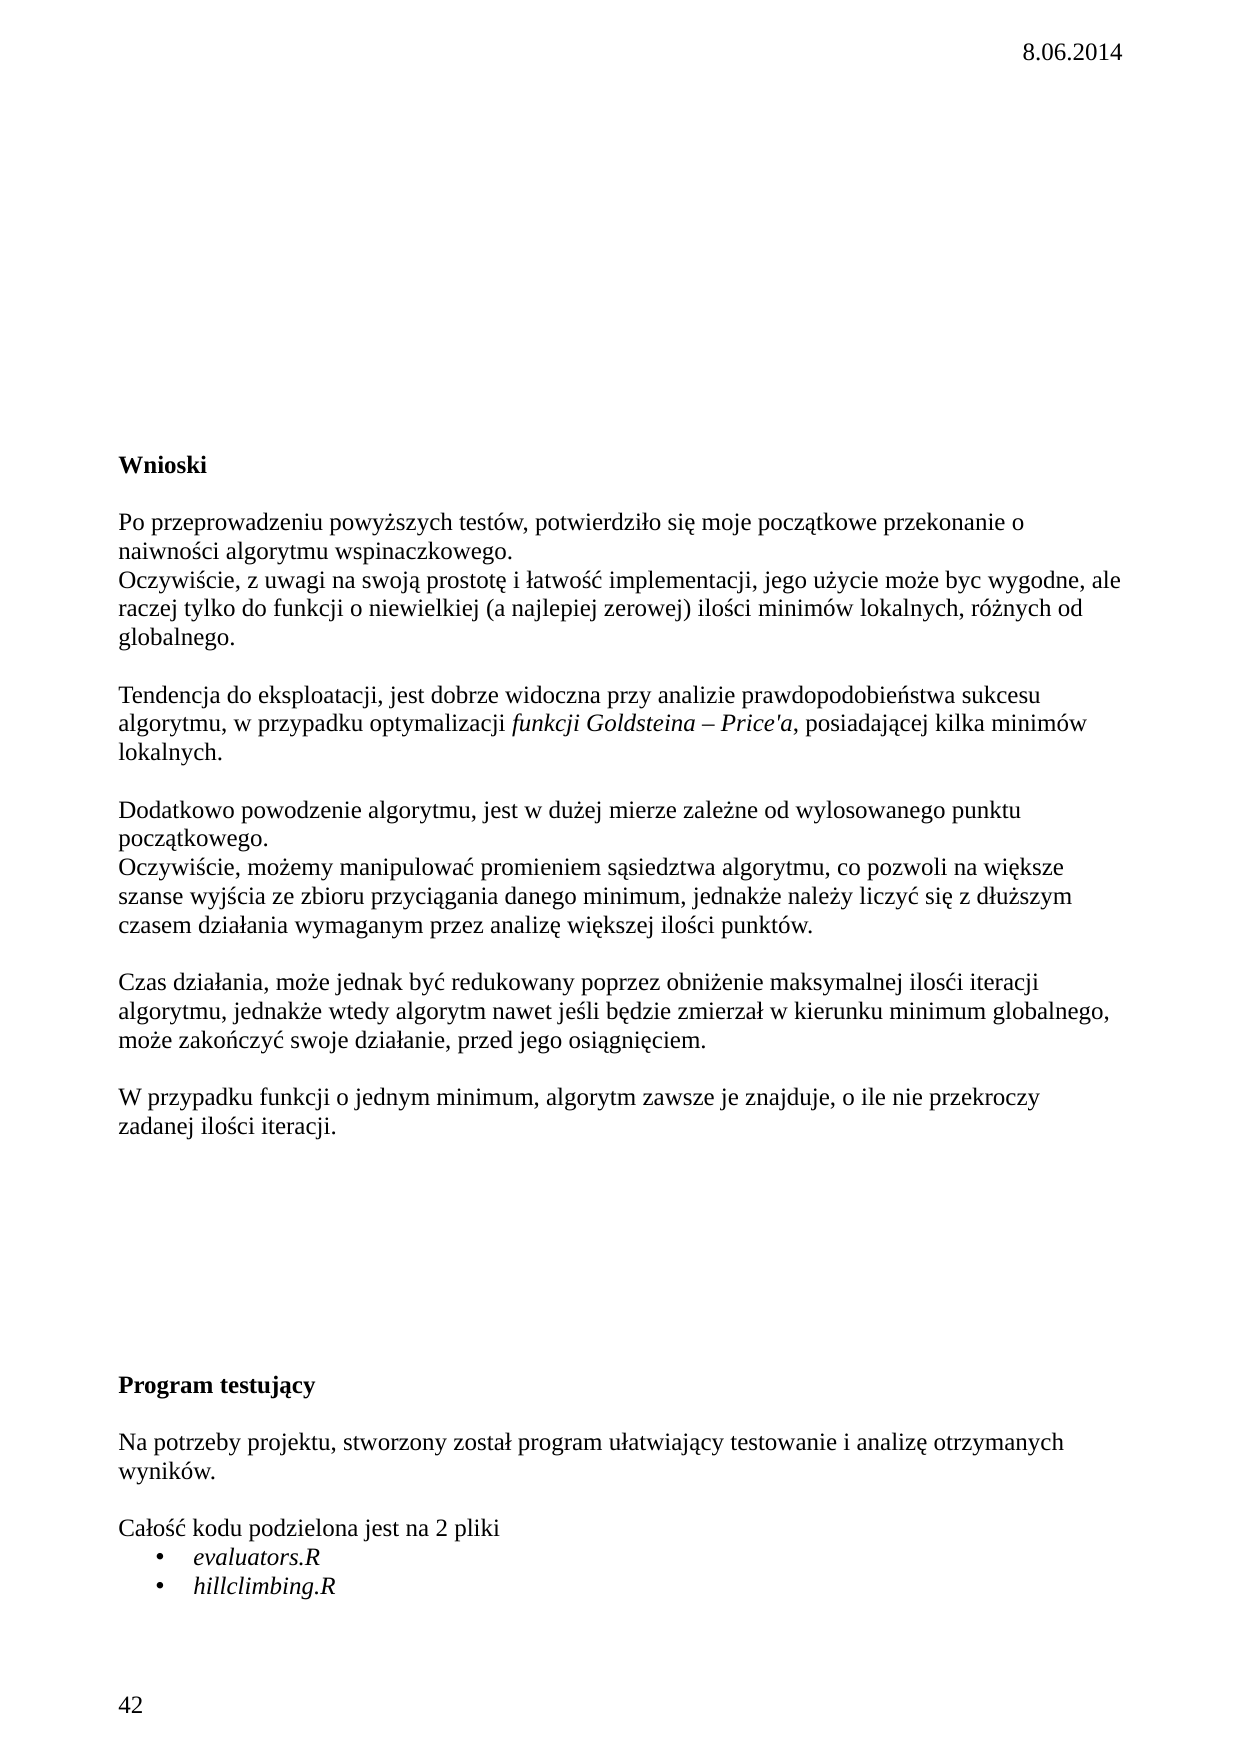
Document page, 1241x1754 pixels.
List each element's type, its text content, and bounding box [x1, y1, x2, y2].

text Program testujący [118, 1370, 1122, 1398]
text Oczywiście, z uwagi na swoją prostotę i łatwość implementacji, jego użycie może byc wygodne, ale raczej tylko do funkcji o niewielkiej (a najlepiej zerowej) ilości minimów lokalnych, różnych od globalnego. [118, 565, 1122, 651]
text Tendencja do eksploatacji, jest dobrze widoczna przy analizie prawdopodobieństwa sukcesu algorytmu, w przypadku optymalizacji funkcji Goldsteina – Price'a, posiadającej kilka minimów lokalnych. [118, 680, 1122, 766]
text Całość kodu podzielona jest na 2 pliki [118, 1513, 1122, 1542]
text Wnioski [118, 450, 1122, 478]
text Oczywiście, możemy manipulować promieniem sąsiedztwa algorytmu, co pozwoli na większe szanse wyjścia ze zbioru przyciągania danego minimum, jednakże należy liczyć się z dłuższym czasem działania wymaganym przez analizę większej ilości punktów. [118, 852, 1122, 938]
text Czas działania, może jednak być redukowany poprzez obniżenie maksymalnej ilosći iteracji algorytmu, jednakże wtedy algorytm nawet jeśli będzie zmierzał w kierunku minimum globalnego, może zakończyć swoje działanie, przed jego osiągnięciem. [118, 967, 1122, 1053]
list hillclimbing.R [156, 1571, 1122, 1600]
list evaluators.R [156, 1542, 1122, 1571]
text W przypadku funkcji o jednym minimum, algorytm zawsze je znajduje, o ile nie przekroczy zadanej ilości iteracji. [118, 1082, 1122, 1140]
text Na potrzeby projektu, stworzony został program ułatwiający testowanie i analizę otrzymanych wyników. [118, 1427, 1122, 1485]
text Po przeprowadzeniu powyższych testów, potwierdziło się moje początkowe przekonanie o naiwności algorytmu wspinaczkowego. [118, 507, 1122, 565]
text Dodatkowo powodzenie algorytmu, jest w dużej mierze zależne od wylosowanego punktu początkowego. [118, 795, 1122, 852]
